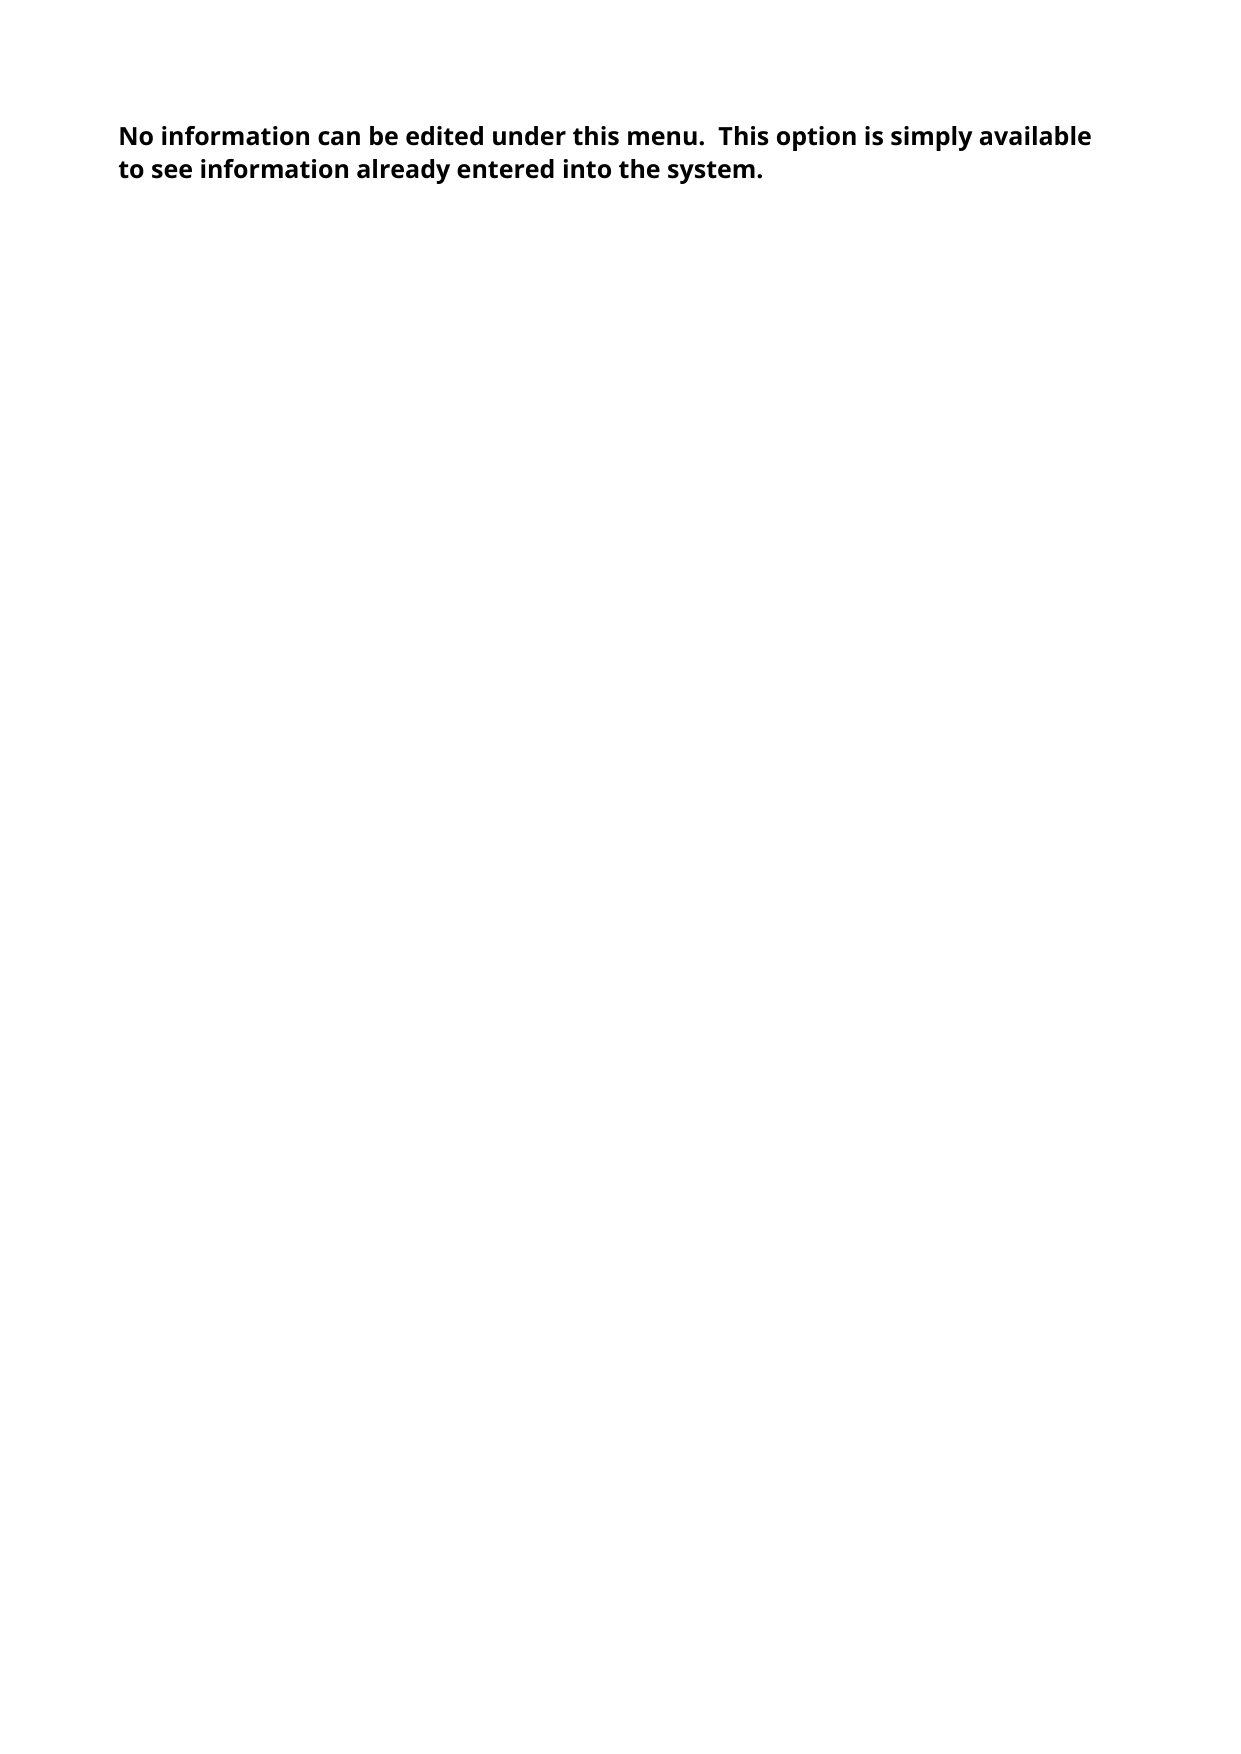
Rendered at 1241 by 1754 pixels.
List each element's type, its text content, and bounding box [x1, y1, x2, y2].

text No information can be edited under this menu. This option is simply available to see information already entered into the system. [118, 118, 1122, 186]
